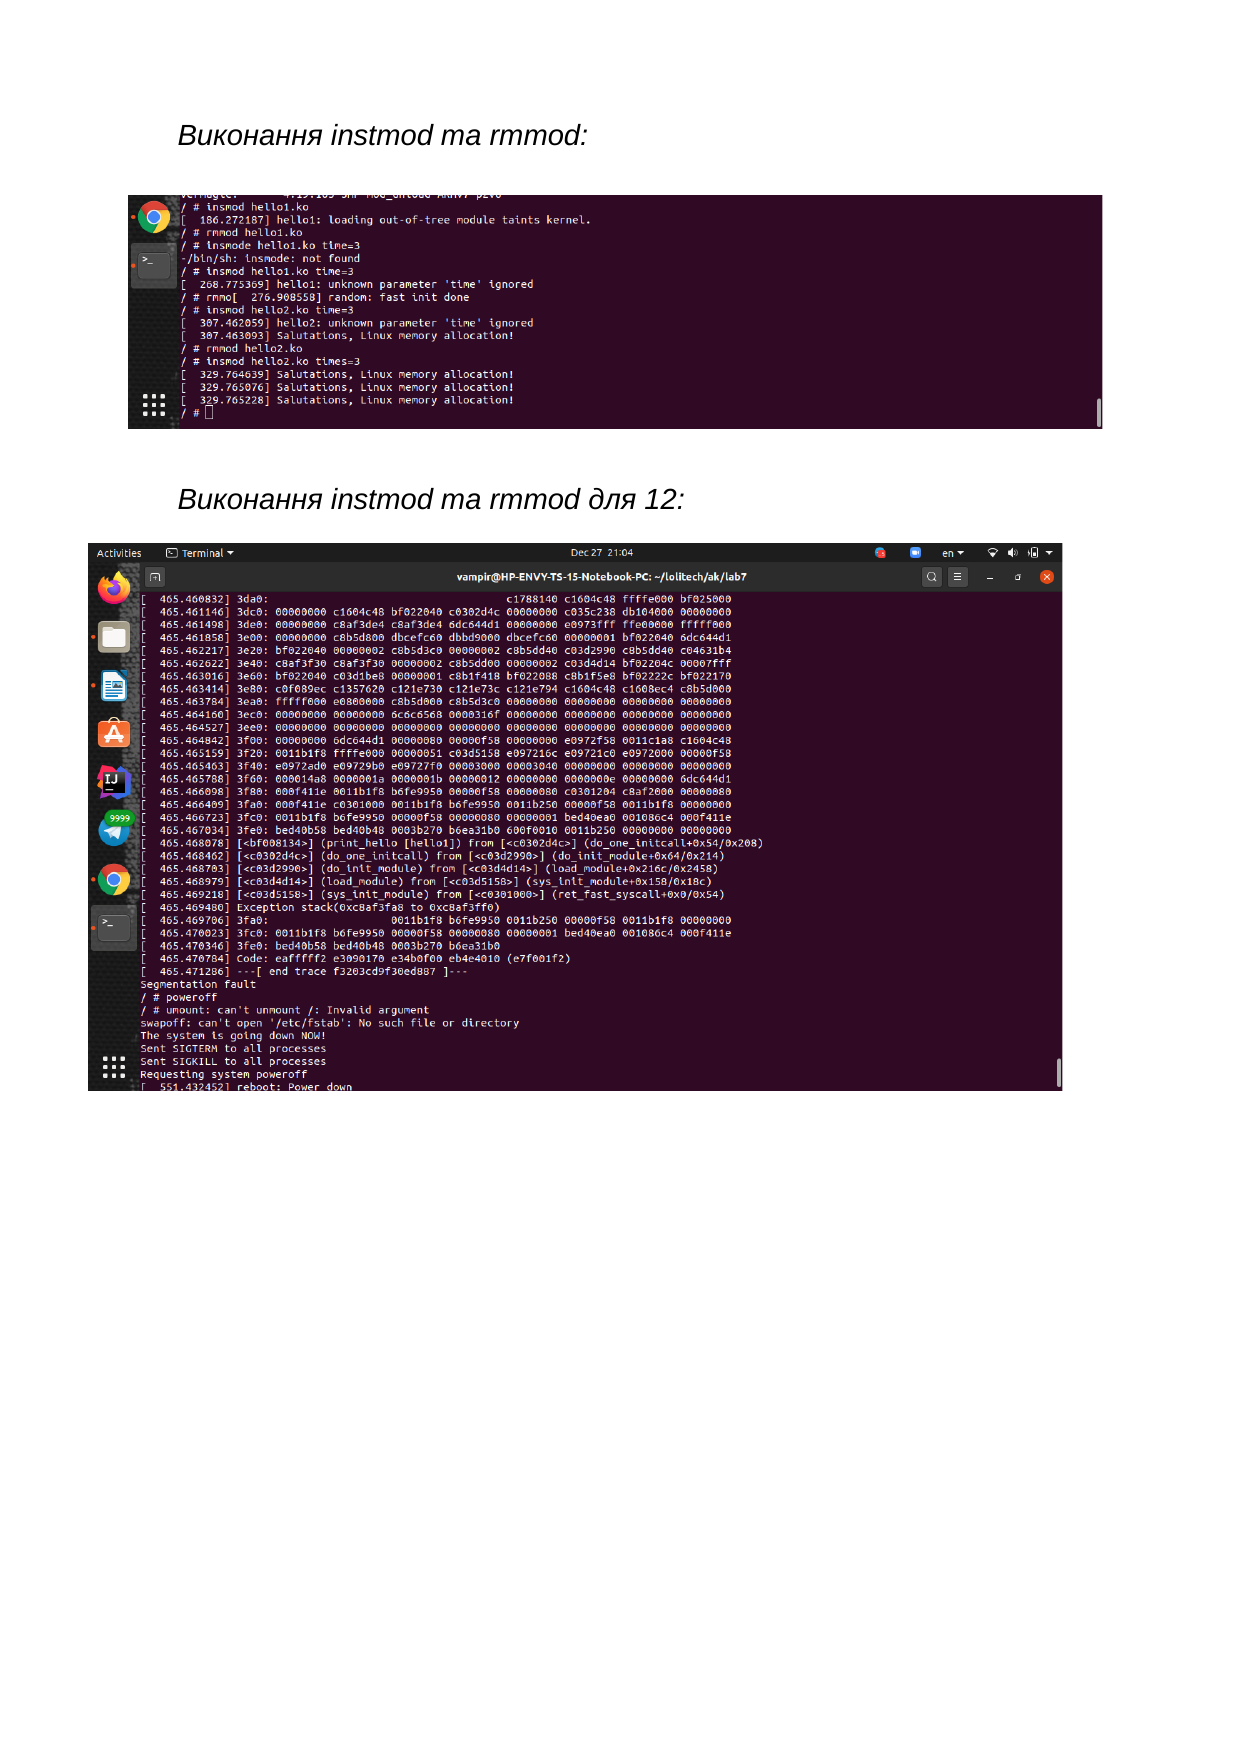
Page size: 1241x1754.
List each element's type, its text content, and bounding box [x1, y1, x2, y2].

picture [128, 195, 1103, 429]
picture [88, 543, 1063, 1091]
text Виконання instmod та rmmod для 12: [177, 482, 1152, 516]
text Виконання instmod та rmmod: [177, 118, 1152, 152]
